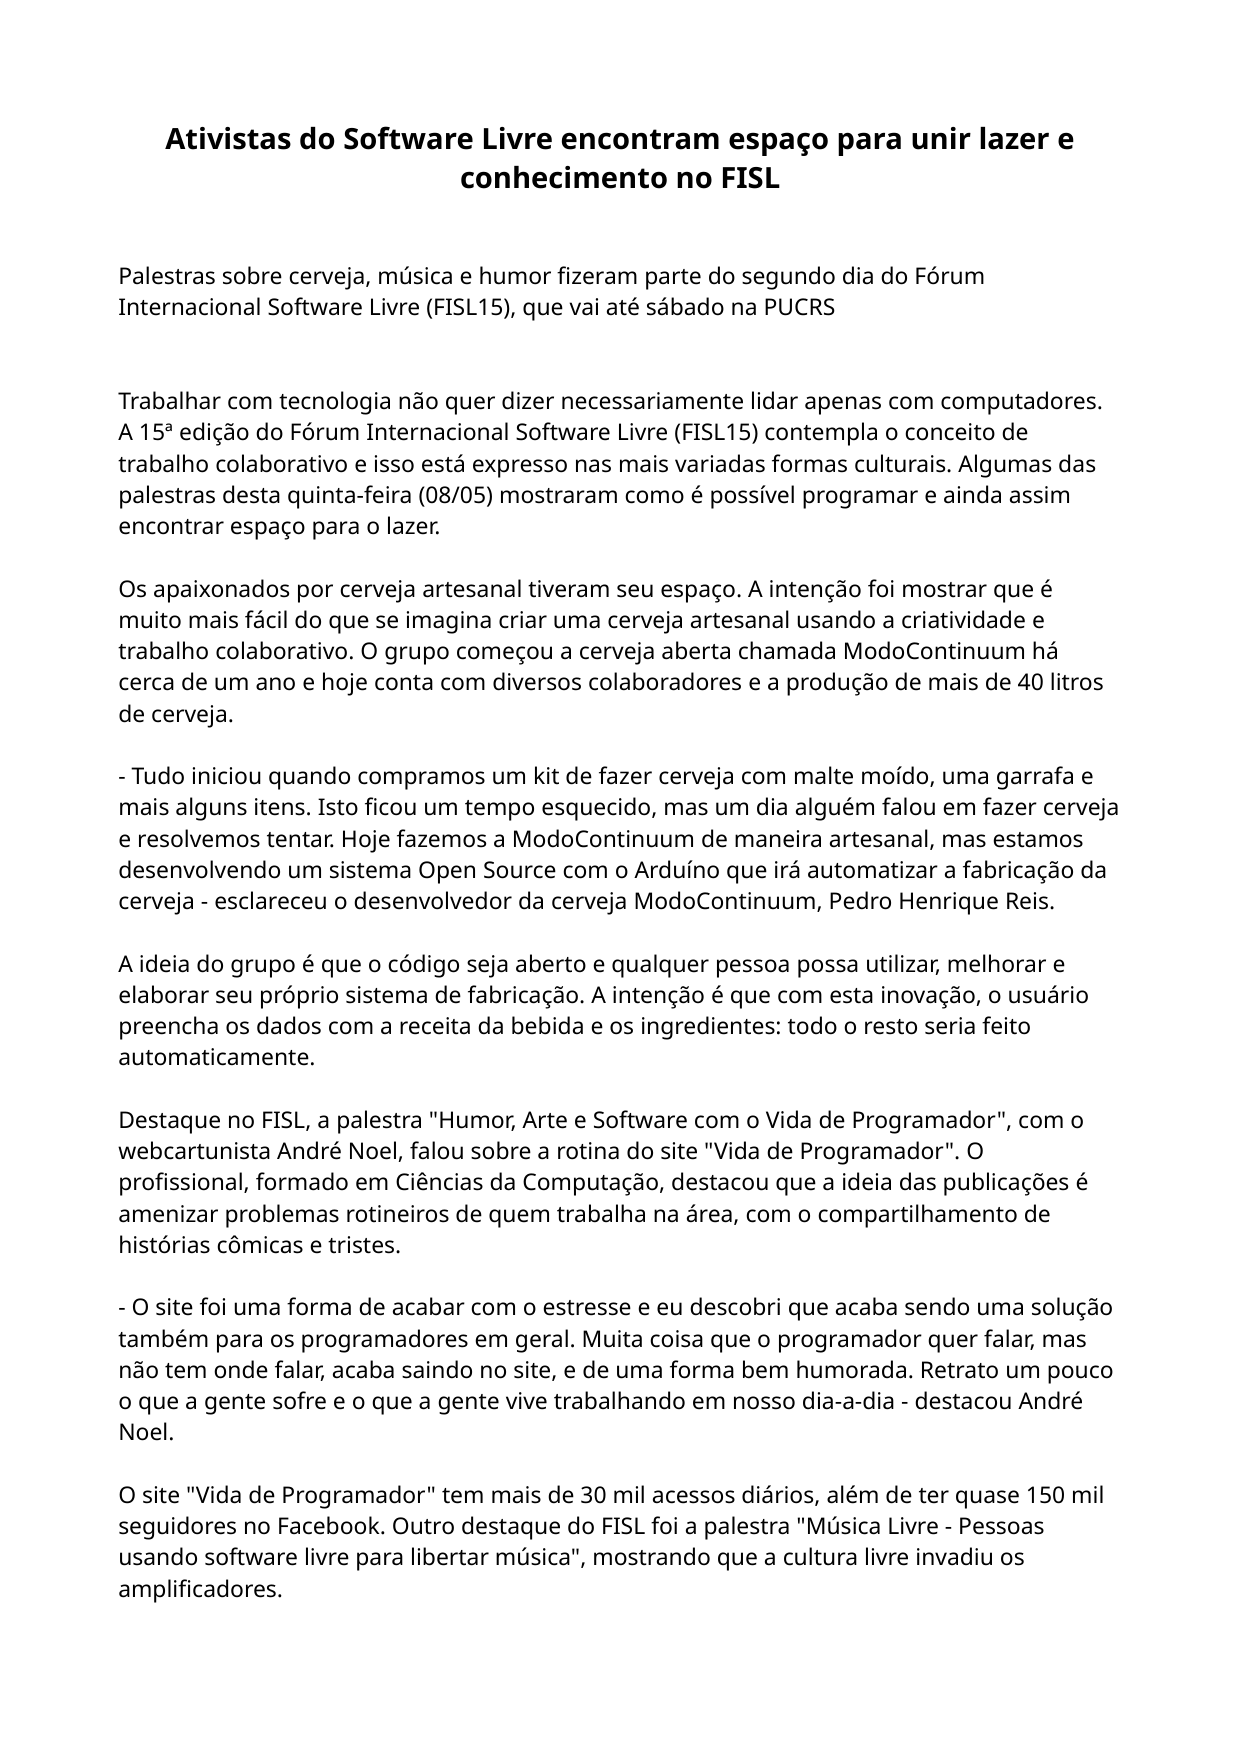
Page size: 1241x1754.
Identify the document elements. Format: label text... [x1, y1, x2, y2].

text Trabalhar com tecnologia não quer dizer necessariamente lidar apenas com computadores. A 15ª edição do Fórum Internacional Software Livre (FISL15) contempla o conceito de trabalho colaborativo e isso está expresso nas mais variadas formas culturais. Algumas das palestras desta quinta-feira (08/05) mostraram como é possível programar e ainda assim encontrar espaço para o lazer. [118, 385, 1122, 541]
text Os apaixonados por cerveja artesanal tiveram seu espaço. A intenção foi mostrar que é muito mais fácil do que se imagina criar uma cerveja artesanal usando a criatividade e trabalho colaborativo. O grupo começou a cerveja aberta chamada ModoContinuum há cerca de um ano e hoje conta com diversos colaboradores e a produção de mais de 40 litros de cerveja. [118, 572, 1122, 729]
text - Tudo iniciou quando compramos um kit de fazer cerveja com malte moído, uma garrafa e mais alguns itens. Isto ficou um tempo esquecido, mas um dia alguém falou em fazer cerveja e resolvemos tentar. Hoje fazemos a ModoContinuum de maneira artesanal, mas estamos desenvolvendo um sistema Open Source com o Arduíno que irá automatizar a fabricação da cerveja - esclareceu o desenvolvedor da cerveja ModoContinuum, Pedro Henrique Reis. [118, 760, 1122, 916]
text Ativistas do Software Livre encontram espaço para unir lazer e conhecimento no FISL [118, 118, 1122, 197]
text - O site foi uma forma de acabar com o estresse e eu descobri que acaba sendo uma solução também para os programadores em geral. Muita coisa que o programador quer falar, mas não tem onde falar, acaba saindo no site, e de uma forma bem humorada. Retrato um pouco o que a gente sofre e o que a gente vive trabalhando em nosso dia-a-dia - destacou André Noel. [118, 1291, 1122, 1447]
text A ideia do grupo é que o código seja aberto e qualquer pessoa possa utilizar, melhorar e elaborar seu próprio sistema de fabricação. A intenção é que com esta inovação, o usuário preencha os dados com a receita da bebida e os ingredientes: todo o resto seria feito automaticamente. [118, 947, 1122, 1072]
text Destaque no FISL, a palestra "Humor, Arte e Software com o Vida de Programador", com o webcartunista André Noel, falou sobre a rotina do site "Vida de Programador". O profissional, formado em Ciências da Computação, destacou que a ideia das publicações é amenizar problemas rotineiros de quem trabalha na área, com o compartilhamento de histórias cômicas e tristes. [118, 1104, 1122, 1260]
text O site "Vida de Programador" tem mais de 30 mil acessos diários, além de ter quase 150 mil seguidores no Facebook. Outro destaque do FISL foi a palestra "Música Livre - Pessoas usando software livre para libertar música", mostrando que a cultura livre invadiu os amplificadores. [118, 1479, 1122, 1604]
text Palestras sobre cerveja, música e humor fizeram parte do segundo dia do Fórum Internacional Software Livre (FISL15), que vai até sábado na PUCRS [118, 260, 1122, 322]
